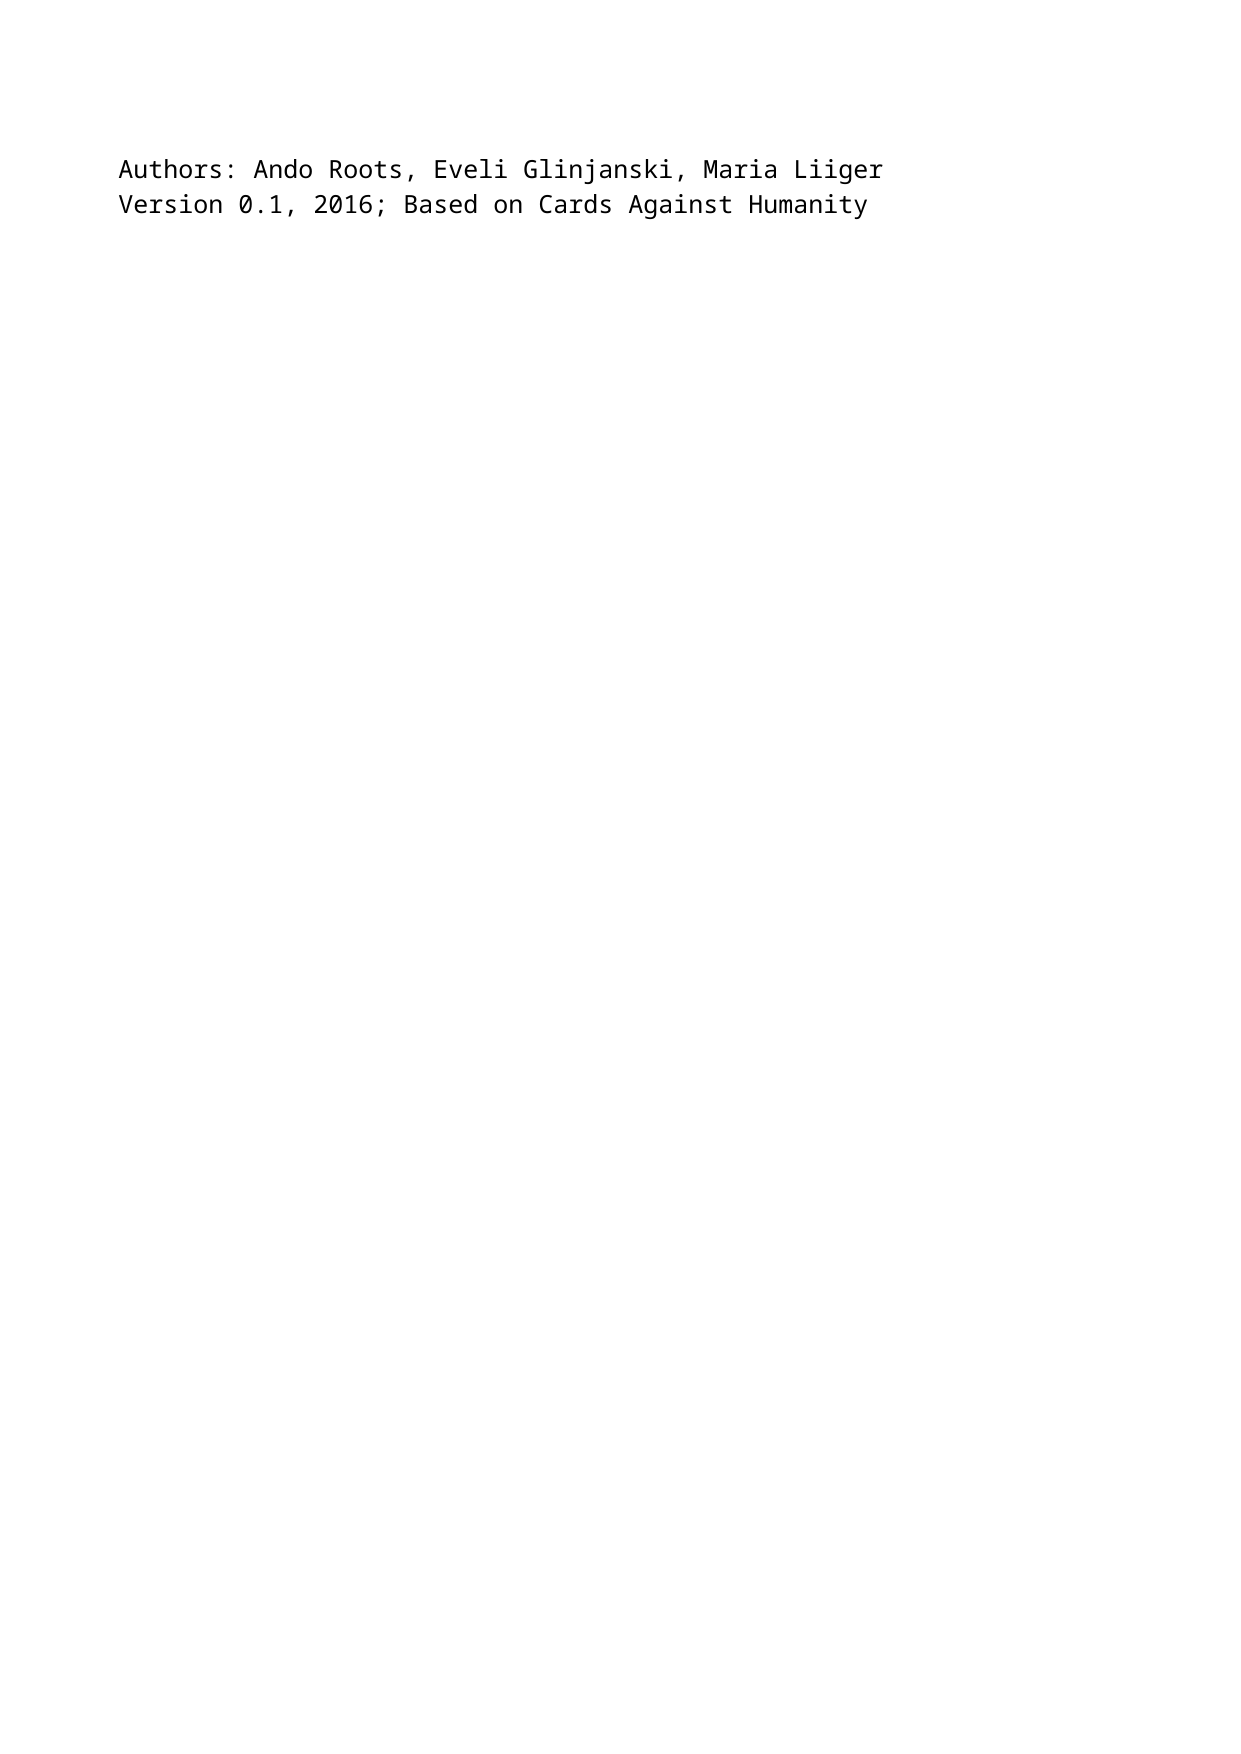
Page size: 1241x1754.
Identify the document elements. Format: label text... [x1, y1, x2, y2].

text Authors: Ando Roots, Eveli Glinjanski, Maria Liiger Version 0.1, 2016; Based on Cards Against Humanity [118, 118, 1122, 220]
